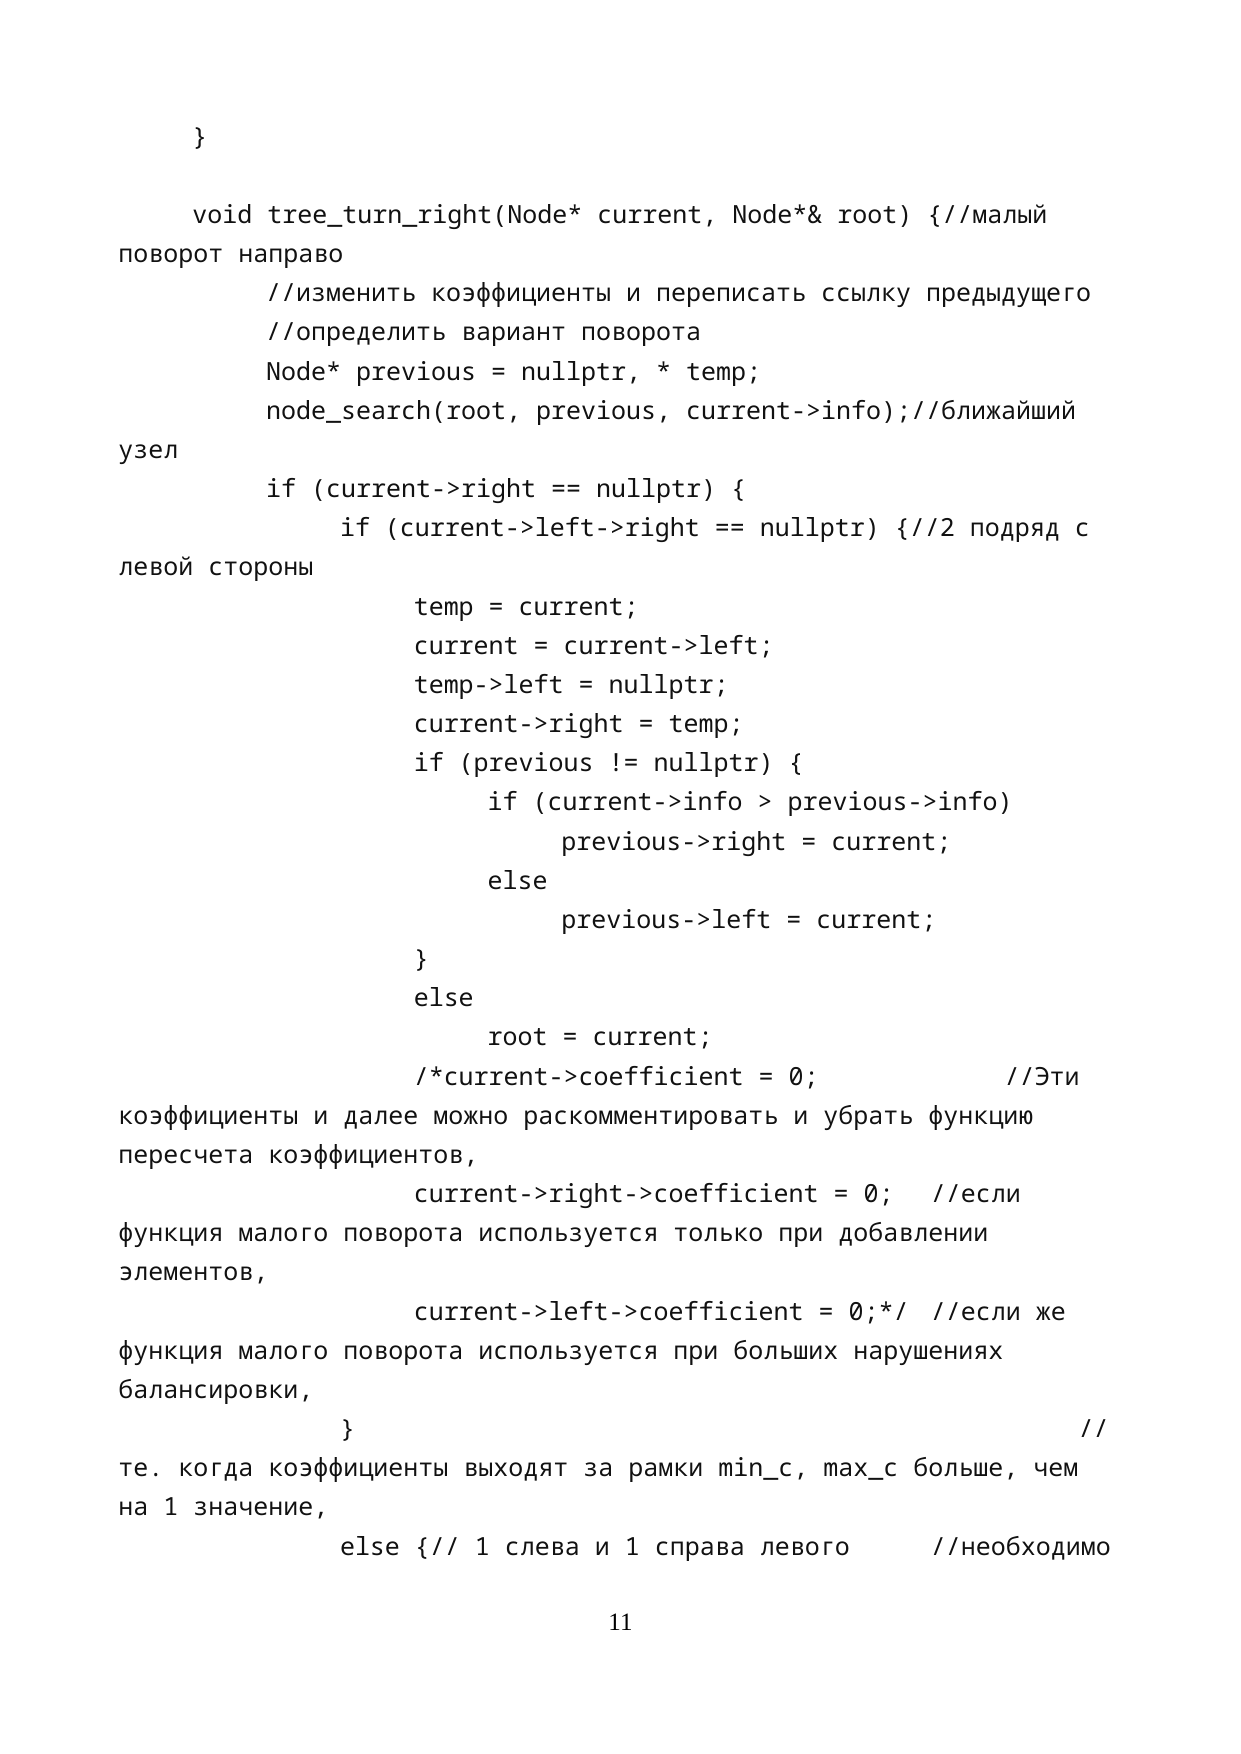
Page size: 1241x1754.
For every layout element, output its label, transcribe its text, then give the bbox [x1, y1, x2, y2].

text } [118, 941, 1122, 975]
text current->right = temp; [118, 706, 1122, 740]
text else [118, 980, 1122, 1014]
text previous->left = current; [118, 901, 1122, 936]
text /*current->coefficient = 0; //Эти коэффициенты и далее можно раскомментировать и убрать функцию пересчета коэффициентов, [118, 1058, 1122, 1171]
text //определить вариант поворота [118, 314, 1122, 348]
text if (current->left->right == nullptr) {//2 подряд с левой стороны [118, 510, 1122, 583]
text previous->right = current; [118, 823, 1122, 857]
text else [118, 862, 1122, 896]
text Node* previous = nullptr, * temp; [118, 353, 1122, 387]
text node_search(root, previous, current->info);//ближайший узел [118, 392, 1122, 466]
text void tree_turn_right(Node* current, Node*& root) {//малый поворот направо [118, 196, 1122, 270]
text } //те. когда коэффициенты выходят за рамки min_c, max_c больше, чем на 1 значение, [118, 1411, 1122, 1523]
text current = current->left; [118, 627, 1122, 661]
text temp = current; [118, 588, 1122, 622]
text //изменить коэффициенты и переписать ссылку предыдущего [118, 275, 1122, 309]
text else {// 1 слева и 1 справа левого //необходимо [118, 1528, 1122, 1562]
text current->left->coefficient = 0;*/ //если же функция малого поворота используется при больших нарушениях балансировки, [118, 1293, 1122, 1406]
text if (previous != nullptr) { [118, 745, 1122, 779]
text if (current->info > previous->info) [118, 784, 1122, 818]
text current->right->coefficient = 0; //если функция малого поворота используется только при добавлении элементов, [118, 1176, 1122, 1288]
text } [118, 118, 1122, 152]
text root = current; [118, 1019, 1122, 1053]
text if (current->right == nullptr) { [118, 471, 1122, 505]
text temp->left = nullptr; [118, 666, 1122, 701]
